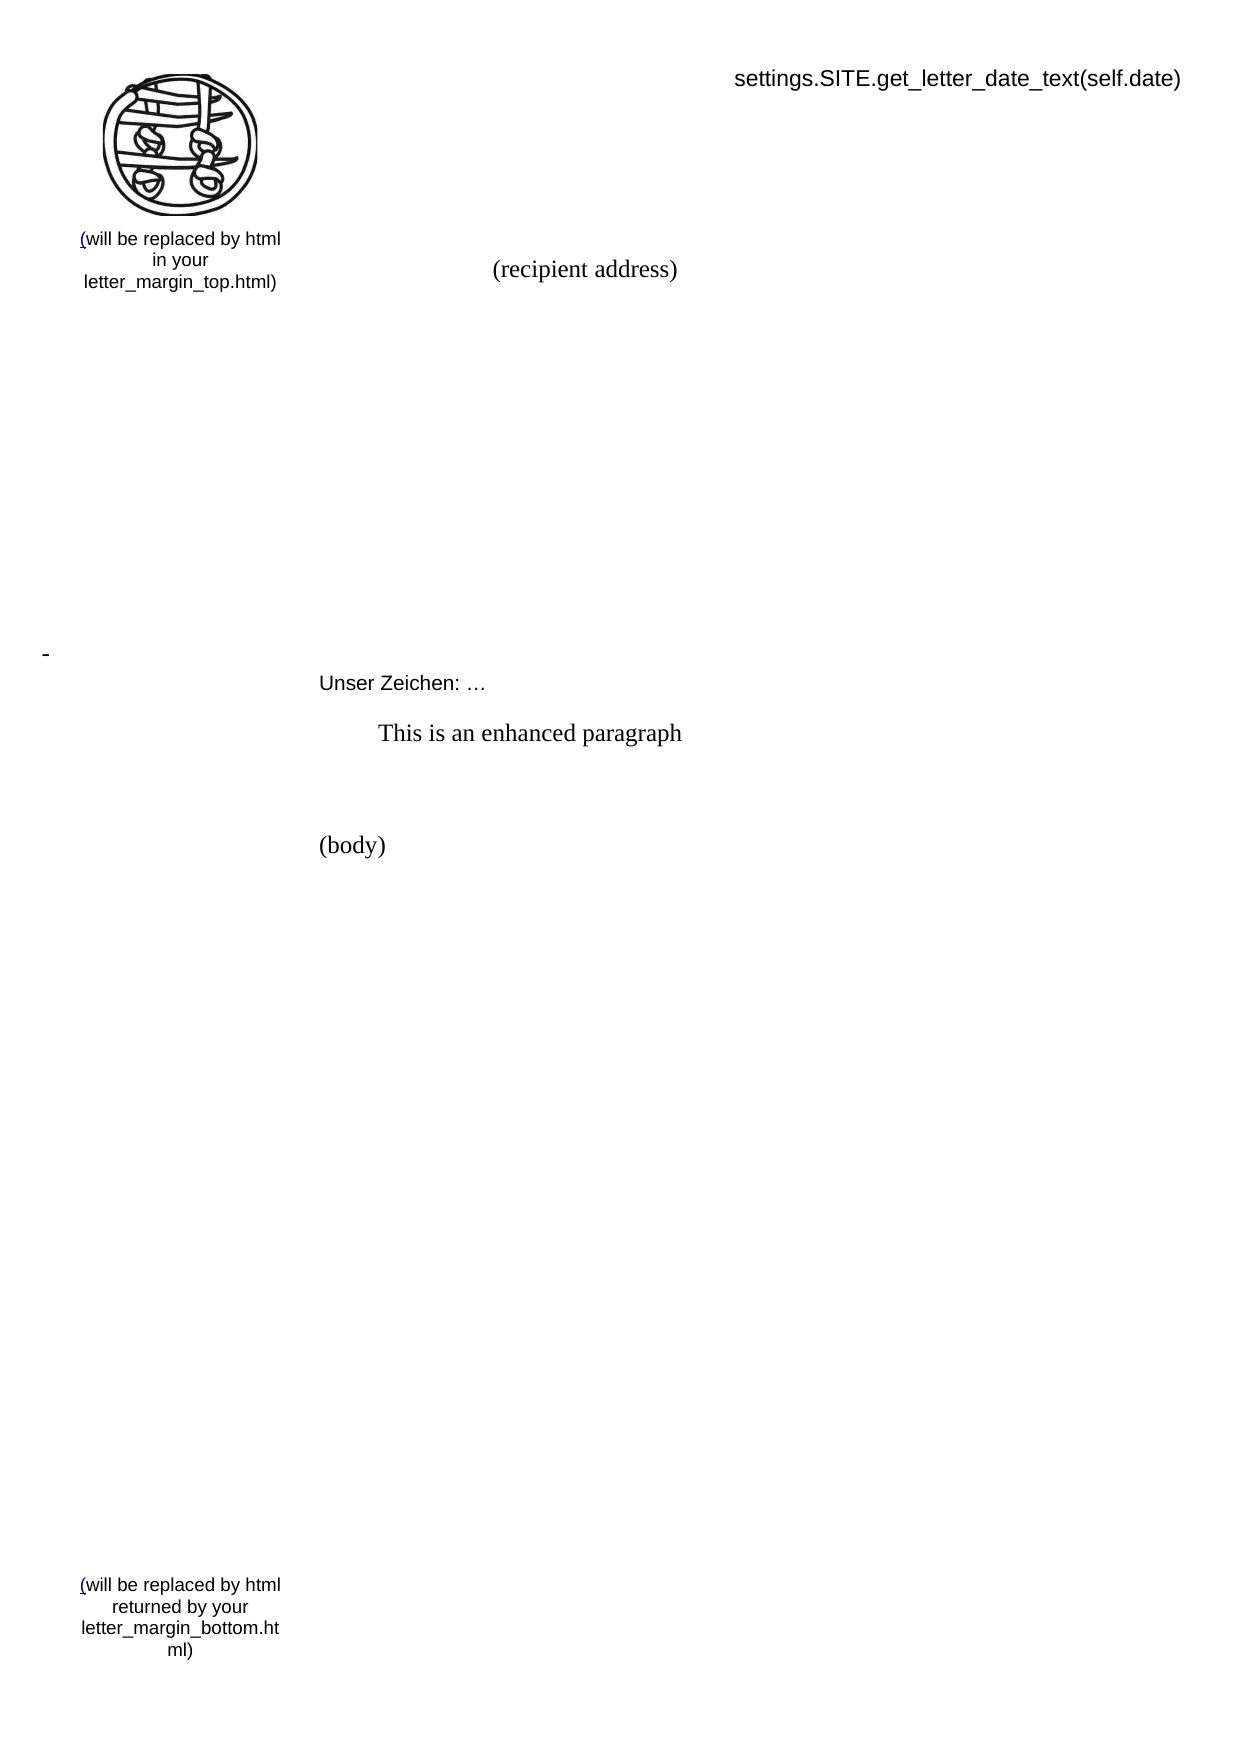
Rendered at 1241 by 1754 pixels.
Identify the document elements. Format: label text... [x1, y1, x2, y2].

picture [102, 74, 258, 216]
text Unser Zeichen: … [319, 671, 1181, 695]
text settings.SITE.get_letter_date_text(self.date) [319, 65, 1181, 91]
text (recipient address) [492, 254, 1094, 283]
text (will be replaced by html in your letter_margin_top.html) [76, 228, 284, 292]
text This is an enhanced paragraph [378, 718, 1122, 747]
text - [41, 638, 59, 667]
text (body) [319, 831, 1181, 859]
text (will be replaced by html returned by your letter_margin_bottom.html) [76, 1574, 284, 1660]
